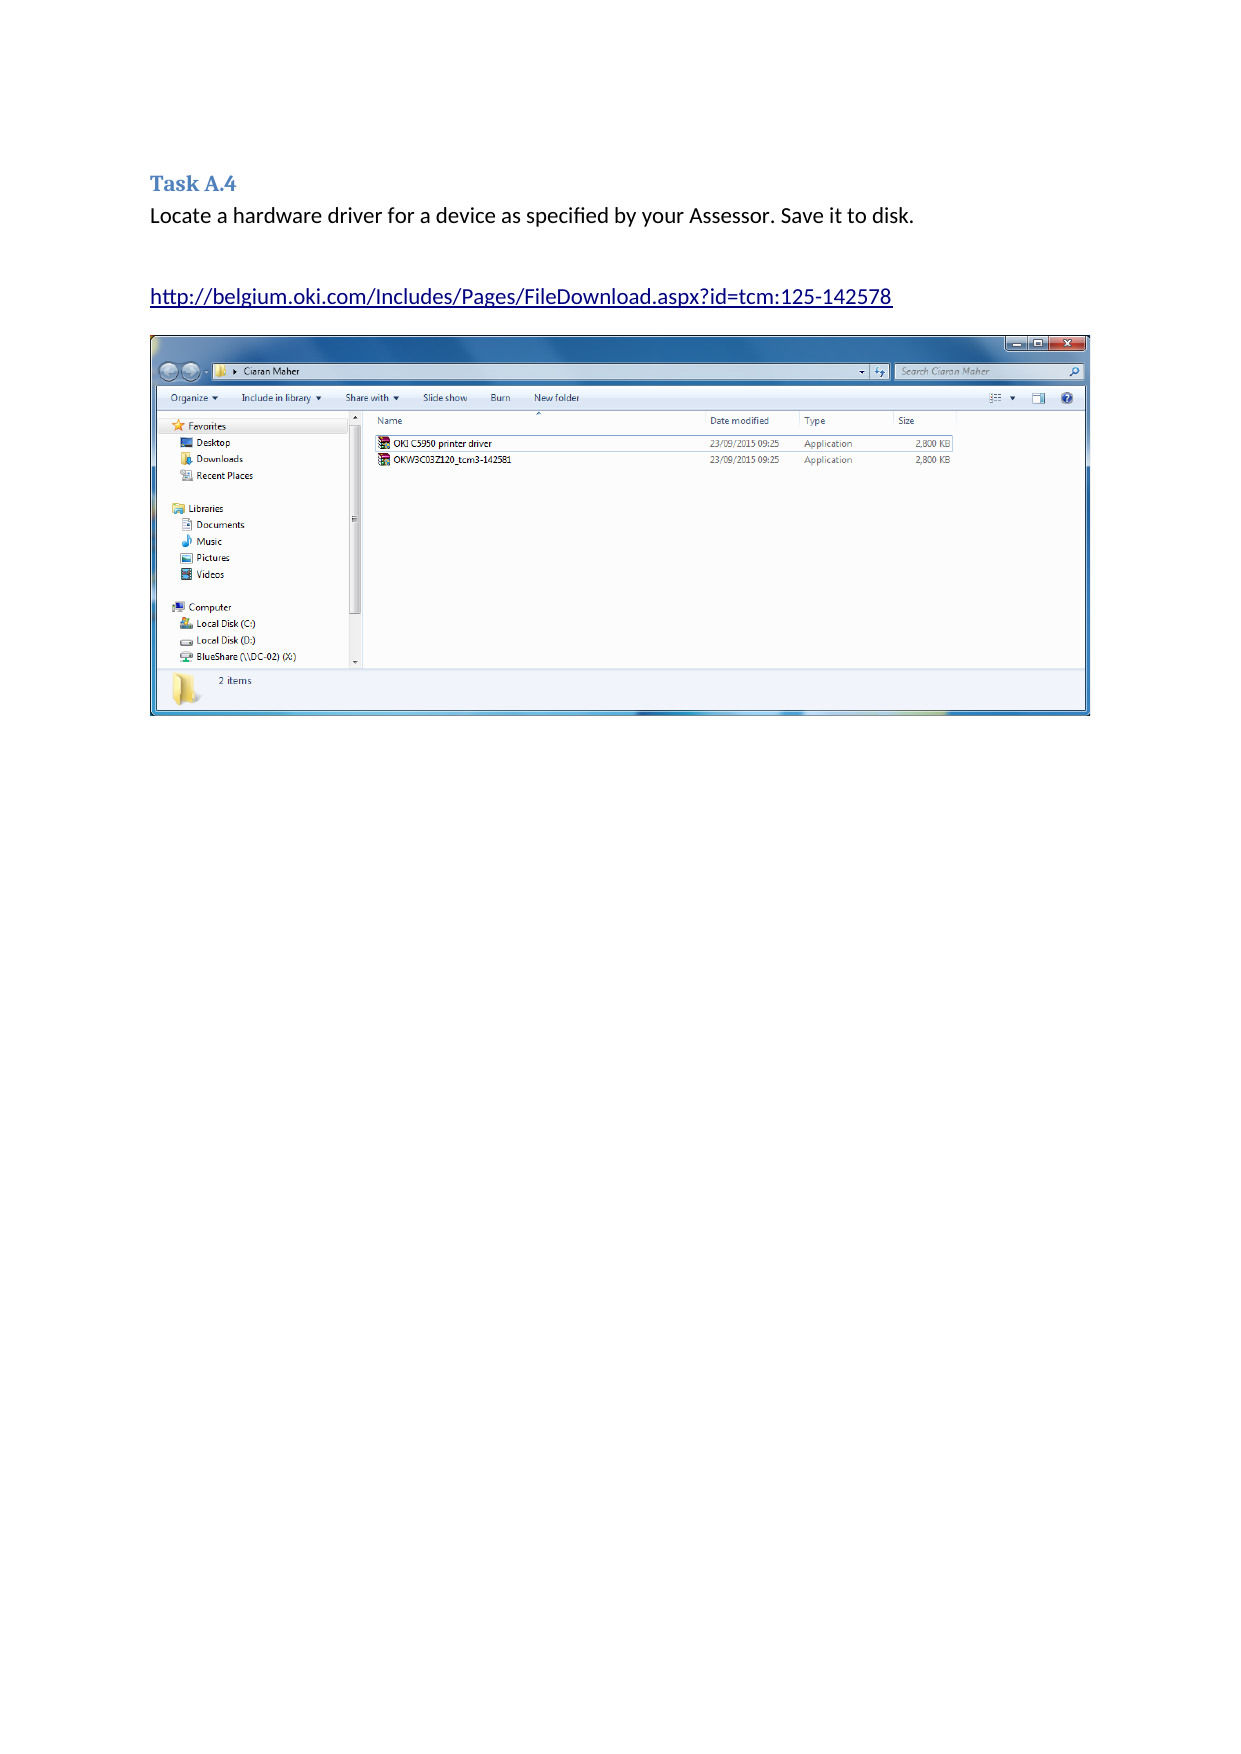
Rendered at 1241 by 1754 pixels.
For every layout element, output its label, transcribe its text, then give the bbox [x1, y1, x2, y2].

text http://belgium.oki.com/Includes/Pages/FileDownload.aspx?id=tcm:125-142578 [150, 282, 1090, 310]
text Locate a hardware driver for a device as specified by your Assessor. Save it to disk. [150, 201, 1090, 229]
subtitle Task A.4 [150, 171, 1090, 197]
